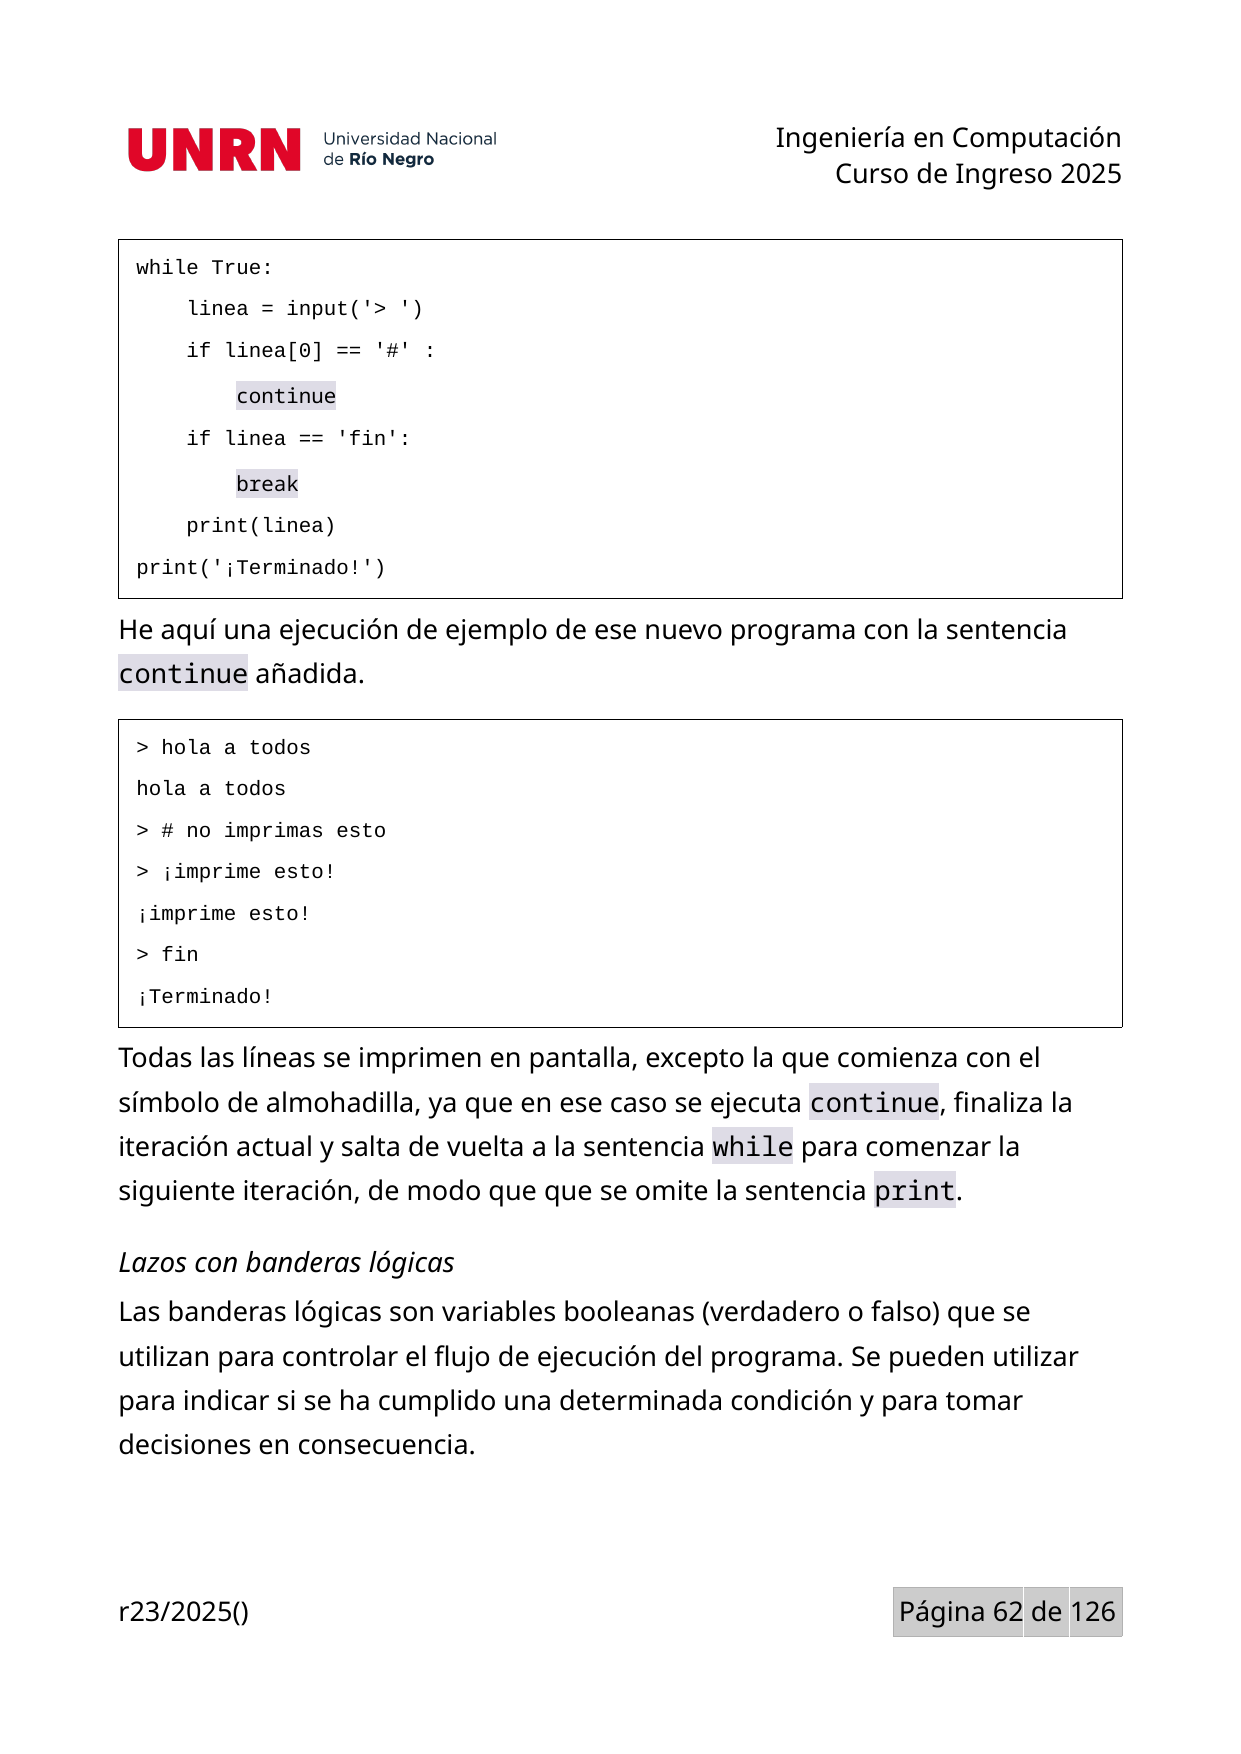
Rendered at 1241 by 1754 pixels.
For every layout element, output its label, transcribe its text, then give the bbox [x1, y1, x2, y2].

picture [118, 118, 505, 180]
text continue [119, 363, 1122, 410]
text He aquí una ejecución de ejemplo de ese nuevo programa con la sentencia continue añadida. [118, 610, 1122, 691]
text if linea == 'fin': [119, 410, 1122, 451]
text break [119, 451, 1122, 498]
subtitle Lazos con banderas lógicas [118, 1243, 1122, 1280]
text Todas las líneas se imprimen en pantalla, excepto la que comienza con el símbolo de almohadilla, ya que en ese caso se ejecuta continue, finaliza la iteración actual y salta de vuelta a la sentencia while para comenzar la siguiente iteración, de modo que que se omite la sentencia print. [118, 1039, 1122, 1208]
text > ¡imprime esto! [119, 843, 1122, 885]
text > hola a todos [119, 720, 1122, 761]
text hola a todos [119, 761, 1122, 802]
text linea = input('> ') [119, 281, 1122, 322]
text print('¡Terminado!') [119, 539, 1122, 598]
text print(linea) [119, 498, 1122, 539]
text ¡Terminado! [119, 968, 1122, 1027]
text > fin [119, 926, 1122, 968]
text Las banderas lógicas son variables booleanas (verdadero o falso) que se utilizan para controlar el flujo de ejecución del programa. Se pueden utilizar para indicar si se ha cumplido una determinada condición y para tomar decisiones en consecuencia. [118, 1293, 1122, 1462]
text > # no imprimas esto [119, 802, 1122, 843]
text if linea[0] == '#' : [119, 322, 1122, 363]
text ¡imprime esto! [119, 885, 1122, 926]
text while True: [119, 240, 1122, 281]
